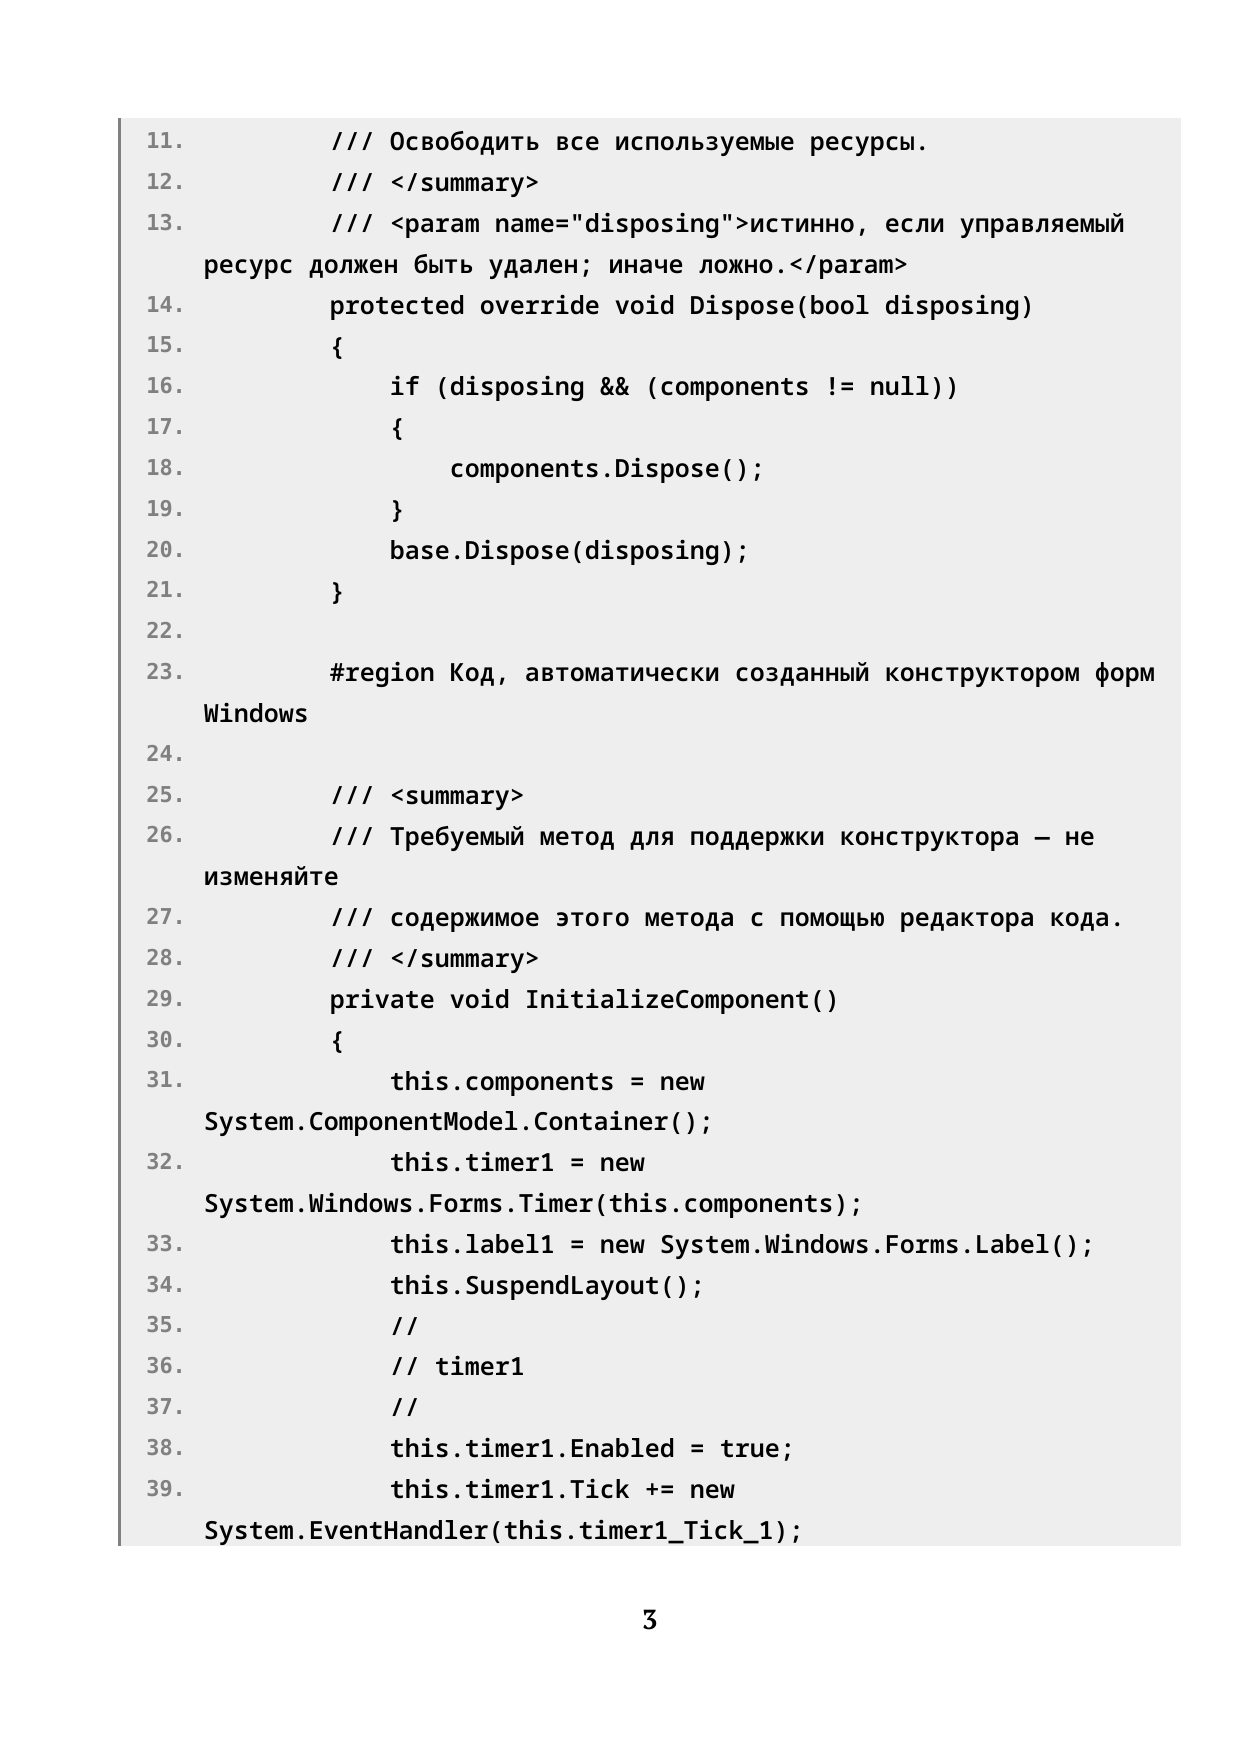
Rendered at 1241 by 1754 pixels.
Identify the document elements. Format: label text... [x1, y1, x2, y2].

list // timer1 [121, 1343, 1181, 1383]
list /// <param name="disposing">истинно, если управляемый ресурс должен быть удален; иначе ложно.</param> [121, 200, 1181, 281]
list } [121, 567, 1181, 607]
list this.timer1 = new System.Windows.Forms.Timer(this.components); [121, 1139, 1181, 1220]
list /// Требуемый метод для поддержки конструктора — не изменяйте [121, 812, 1181, 893]
list /// <summary> [121, 771, 1181, 811]
list private void InitializeComponent() [121, 976, 1181, 1016]
list /// Освободить все используемые ресурсы. [121, 118, 1181, 158]
list { [121, 322, 1181, 362]
list if (disposing && (components != null)) [121, 363, 1181, 403]
list /// </summary> [121, 935, 1181, 975]
list this.SuspendLayout(); [121, 1261, 1181, 1301]
list this.label1 = new System.Windows.Forms.Label(); [121, 1221, 1181, 1261]
list this.timer1.Enabled = true; [121, 1425, 1181, 1465]
list /// </summary> [121, 159, 1181, 199]
list // [121, 1384, 1181, 1424]
list base.Dispose(disposing); [121, 526, 1181, 566]
list // [121, 1302, 1181, 1342]
list } [121, 486, 1181, 526]
list this.timer1.Tick += new System.EventHandler(this.timer1_Tick_1); [121, 1466, 1181, 1546]
list this.components = new System.ComponentModel.Container(); [121, 1057, 1181, 1138]
list protected override void Dispose(bool disposing) [121, 281, 1181, 321]
list components.Dispose(); [121, 445, 1181, 485]
list { [121, 404, 1181, 444]
list /// содержимое этого метода с помощью редактора кода. [121, 894, 1181, 934]
list #region Код, автоматически созданный конструктором форм Windows [121, 649, 1181, 730]
list { [121, 1016, 1181, 1056]
